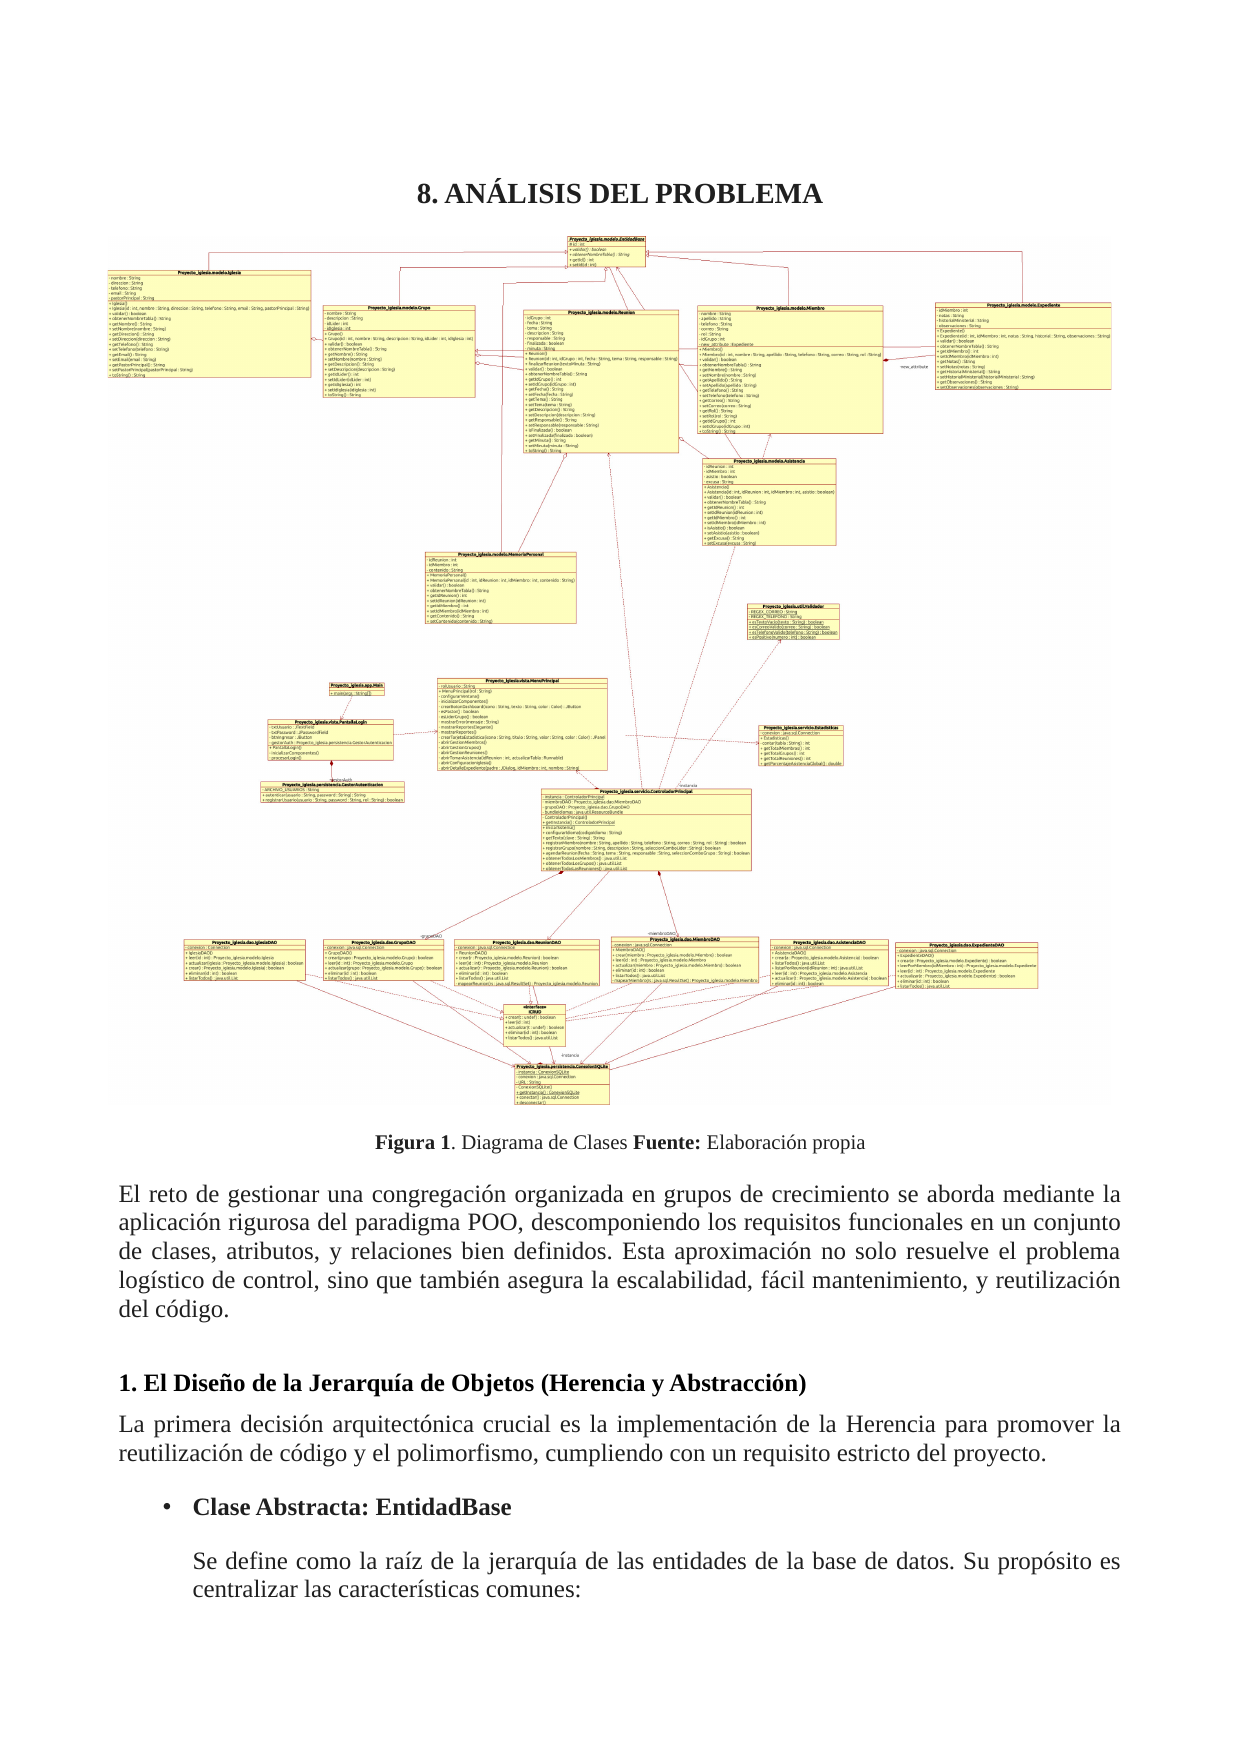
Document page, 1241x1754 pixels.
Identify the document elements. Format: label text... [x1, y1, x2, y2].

text El reto de gestionar una congregación organizada en grupos de crecimiento se aborda mediante la aplicación rigurosa del paradigma POO, descomponiendo los requisitos funcionales en un conjunto de clases, atributos, y relaciones bien definidos. Esta aproximación no solo resuelve el problema logístico de control, sino que también asegura la escalabilidad, fácil mantenimiento, y reutilización del código. [118, 1179, 1122, 1322]
subtitle 8. ANÁLISIS DEL PROBLEMA [118, 176, 1122, 209]
picture [107, 236, 1112, 1105]
text La primera decisión arquitectónica crucial es la implementación de la Herencia para promover la reutilización de código y el polimorfismo, cumpliendo con un requisito estricto del proyecto. [118, 1409, 1122, 1467]
text Figura 1. Diagrama de Clases Fuente: Elaboración propia [118, 234, 1122, 1154]
subtitle 1. El Diseño de la Jerarquía de Objetos (Herencia y Abstracción) [118, 1368, 1122, 1397]
list Clase Abstracta: EntidadBase [163, 1492, 1122, 1521]
list Se define como la raíz de la jerarquía de las entidades de la base de datos. Su propósito es centralizar las características comunes: [163, 1546, 1122, 1603]
